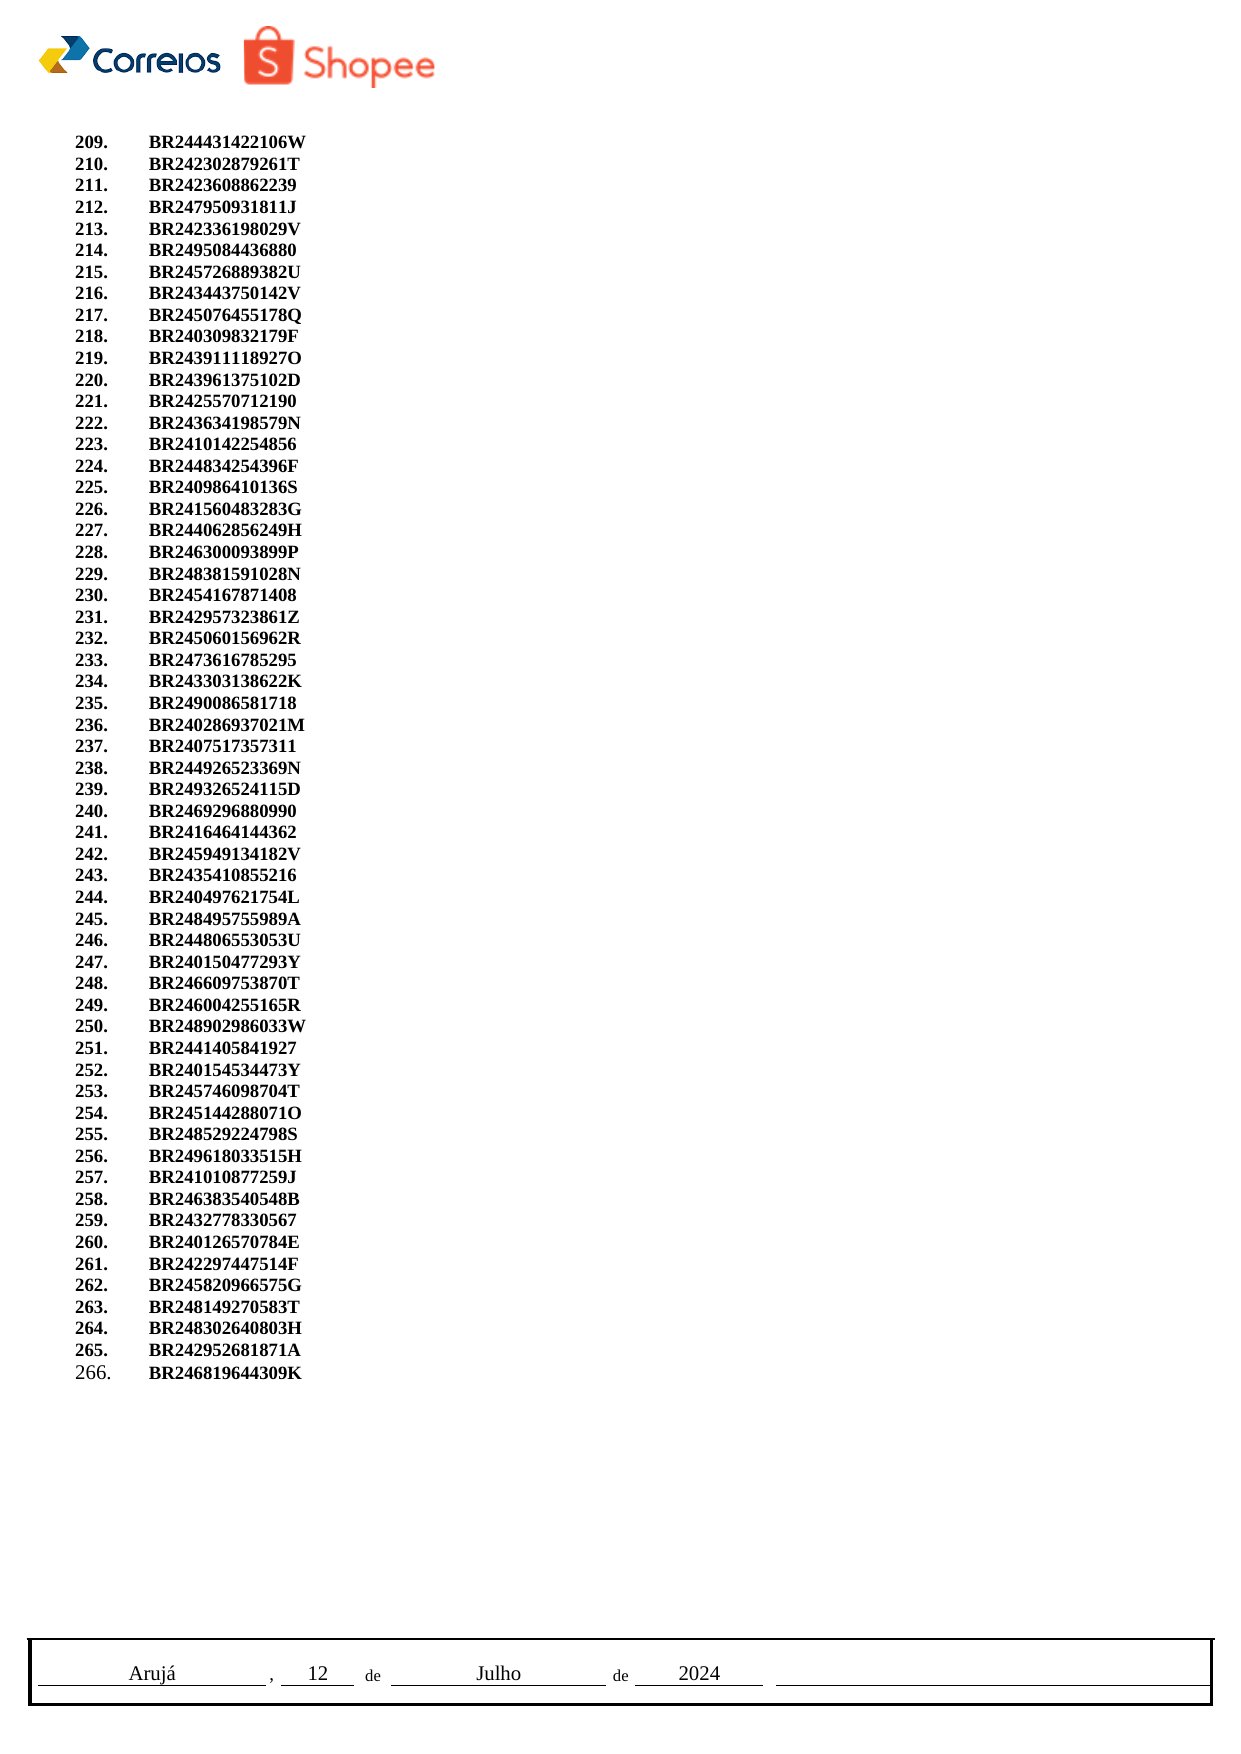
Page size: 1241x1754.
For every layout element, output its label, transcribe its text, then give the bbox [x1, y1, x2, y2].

list BR2407517357311 [75, 735, 329, 757]
list BR246004255165R [75, 994, 329, 1015]
list BR242302879261T [75, 153, 329, 174]
list BR2435410855216 [75, 864, 329, 886]
list BR240154534473Y [75, 1058, 329, 1080]
list BR246609753870T [75, 972, 329, 994]
list BR245076455178Q [75, 304, 329, 325]
list BR242336198029V [75, 217, 329, 239]
list BR2454167871408 [75, 584, 329, 606]
list BR245820966575G [75, 1274, 329, 1296]
list BR243443750142V [75, 282, 329, 304]
list BR241560483283G [75, 498, 329, 519]
list BR245949134182V [75, 843, 329, 864]
list BR246819644309K [75, 1360, 329, 1384]
list BR245726889382U [75, 261, 329, 282]
list BR243911118927O [75, 347, 329, 368]
list BR2423608862239 [75, 174, 329, 196]
list BR2432778330567 [75, 1209, 329, 1231]
list BR2469296880990 [75, 800, 329, 821]
list BR243961375102D [75, 368, 329, 390]
list BR244431422106W [75, 131, 329, 153]
list BR244062856249H [75, 519, 329, 541]
list BR245144288071O [75, 1102, 329, 1123]
list BR248529224798S [75, 1123, 329, 1145]
list BR242297447514F [75, 1252, 329, 1274]
list BR248381591028N [75, 562, 329, 584]
list BR241010877259J [75, 1166, 329, 1188]
list BR244926523369N [75, 757, 329, 778]
list BR244806553053U [75, 929, 329, 951]
list BR2441405841927 [75, 1037, 329, 1058]
list BR248902986033W [75, 1015, 329, 1037]
list BR243303138622K [75, 670, 329, 692]
list BR245746098704T [75, 1080, 329, 1102]
list BR248302640803H [75, 1317, 329, 1339]
list BR242952681871A [75, 1339, 329, 1360]
list BR246300093899P [75, 541, 329, 562]
list BR2495084436880 [75, 239, 329, 261]
list BR240497621754L [75, 886, 329, 907]
list BR240126570784E [75, 1231, 329, 1252]
list BR246383540548B [75, 1188, 329, 1209]
list BR240986410136S [75, 476, 329, 498]
list BR2416464144362 [75, 821, 329, 843]
list BR245060156962R [75, 627, 329, 649]
list BR2473616785295 [75, 649, 329, 670]
list BR240309832179F [75, 325, 329, 347]
list BR244834254396F [75, 455, 329, 476]
list BR248495755989A [75, 907, 329, 929]
list BR247950931811J [75, 196, 329, 217]
list BR248149270583T [75, 1296, 329, 1317]
list BR242957323861Z [75, 606, 329, 627]
list BR2490086581718 [75, 692, 329, 713]
list BR2425570712190 [75, 390, 329, 412]
list BR249326524115D [75, 778, 329, 800]
list BR2410142254856 [75, 433, 329, 455]
list BR240286937021M [75, 713, 329, 735]
list BR249618033515H [75, 1145, 329, 1166]
list BR240150477293Y [75, 951, 329, 972]
list BR243634198579N [75, 412, 329, 433]
